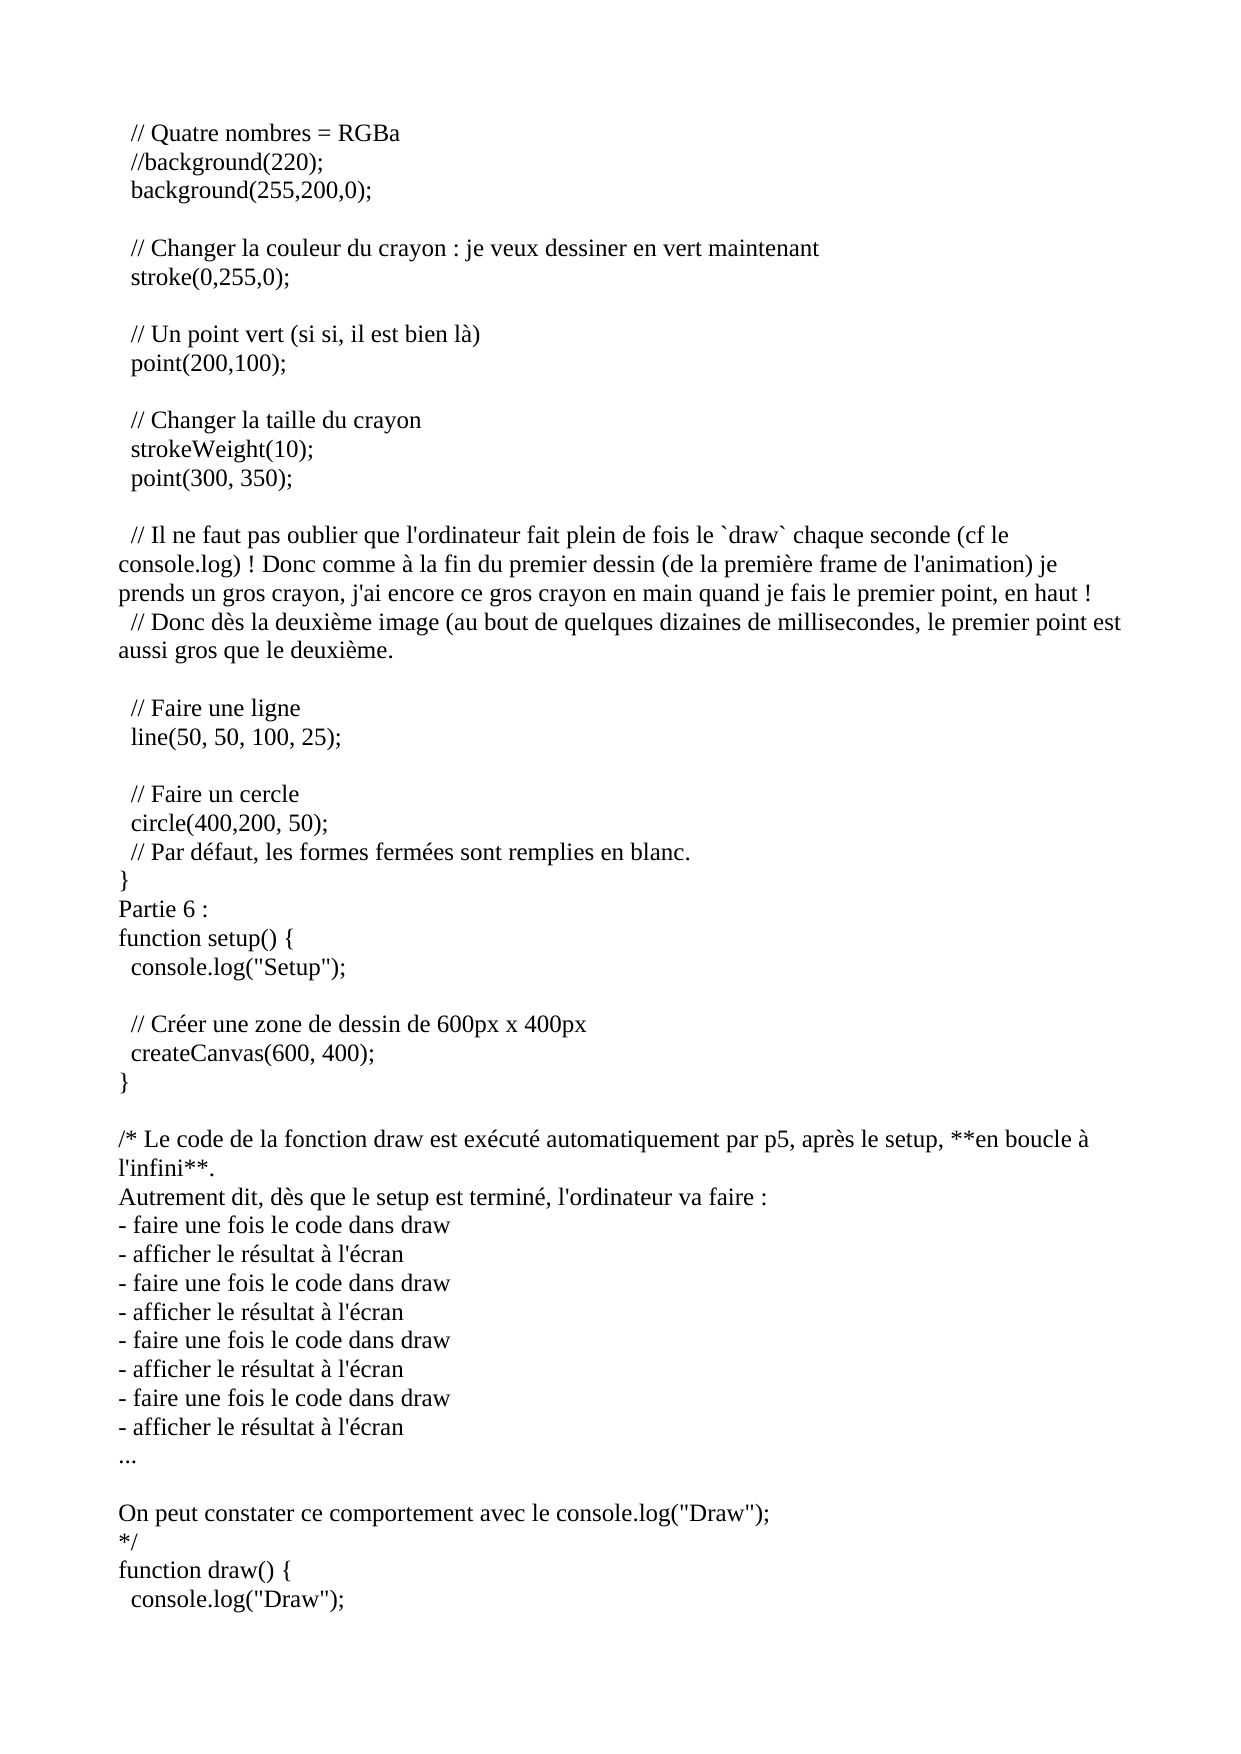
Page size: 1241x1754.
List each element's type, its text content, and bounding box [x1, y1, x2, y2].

text // Un point vert (si si, il est bien là) [118, 319, 1122, 348]
text //background(220); [118, 147, 1122, 176]
text - faire une fois le code dans draw [118, 1268, 1122, 1297]
text function setup() { [118, 923, 1122, 952]
text */ [118, 1527, 1122, 1556]
text // Créer une zone de dessin de 600px x 400px [118, 1009, 1122, 1038]
text createCanvas(600, 400); [118, 1038, 1122, 1067]
text - faire une fois le code dans draw [118, 1383, 1122, 1412]
text Partie 6 : [118, 894, 1122, 923]
text // Changer la couleur du crayon : je veux dessiner en vert maintenant [118, 233, 1122, 262]
text background(255,200,0); [118, 176, 1122, 204]
text stroke(0,255,0); [118, 262, 1122, 291]
text - faire une fois le code dans draw [118, 1326, 1122, 1354]
text // Donc dès la deuxième image (au bout de quelques dizaines de millisecondes, le premier point est aussi gros que le deuxième. [118, 607, 1122, 664]
text - afficher le résultat à l'écran [118, 1354, 1122, 1383]
text On peut constater ce comportement avec le console.log("Draw"); [118, 1498, 1122, 1527]
text - faire une fois le code dans draw [118, 1211, 1122, 1239]
text // Il ne faut pas oublier que l'ordinateur fait plein de fois le `draw` chaque seconde (cf le console.log) ! Donc comme à la fin du premier dessin (de la première frame de l'animation) je prends un gros crayon, j'ai encore ce gros crayon en main quand je fais le premier point, en haut ! [118, 521, 1122, 607]
text - afficher le résultat à l'écran [118, 1239, 1122, 1268]
text // Par défaut, les formes fermées sont remplies en blanc. [118, 837, 1122, 866]
text point(300, 350); [118, 463, 1122, 492]
text // Faire une ligne [118, 693, 1122, 722]
text strokeWeight(10); [118, 434, 1122, 463]
text /* Le code de la fonction draw est exécuté automatiquement par p5, après le setup, **en boucle à l'infini**. [118, 1124, 1122, 1182]
text console.log("Setup"); [118, 952, 1122, 981]
text // Faire un cercle [118, 779, 1122, 808]
text point(200,100); [118, 348, 1122, 377]
text } [118, 1067, 1122, 1096]
text function draw() { [118, 1556, 1122, 1584]
text - afficher le résultat à l'écran [118, 1297, 1122, 1326]
text line(50, 50, 100, 25); [118, 722, 1122, 751]
text // Changer la taille du crayon [118, 406, 1122, 434]
text } [118, 866, 1122, 894]
text // Quatre nombres = RGBa [118, 118, 1122, 147]
text console.log("Draw"); [118, 1584, 1122, 1613]
text circle(400,200, 50); [118, 808, 1122, 837]
text ... [118, 1441, 1122, 1469]
text Autrement dit, dès que le setup est terminé, l'ordinateur va faire : [118, 1182, 1122, 1211]
text - afficher le résultat à l'écran [118, 1412, 1122, 1441]
